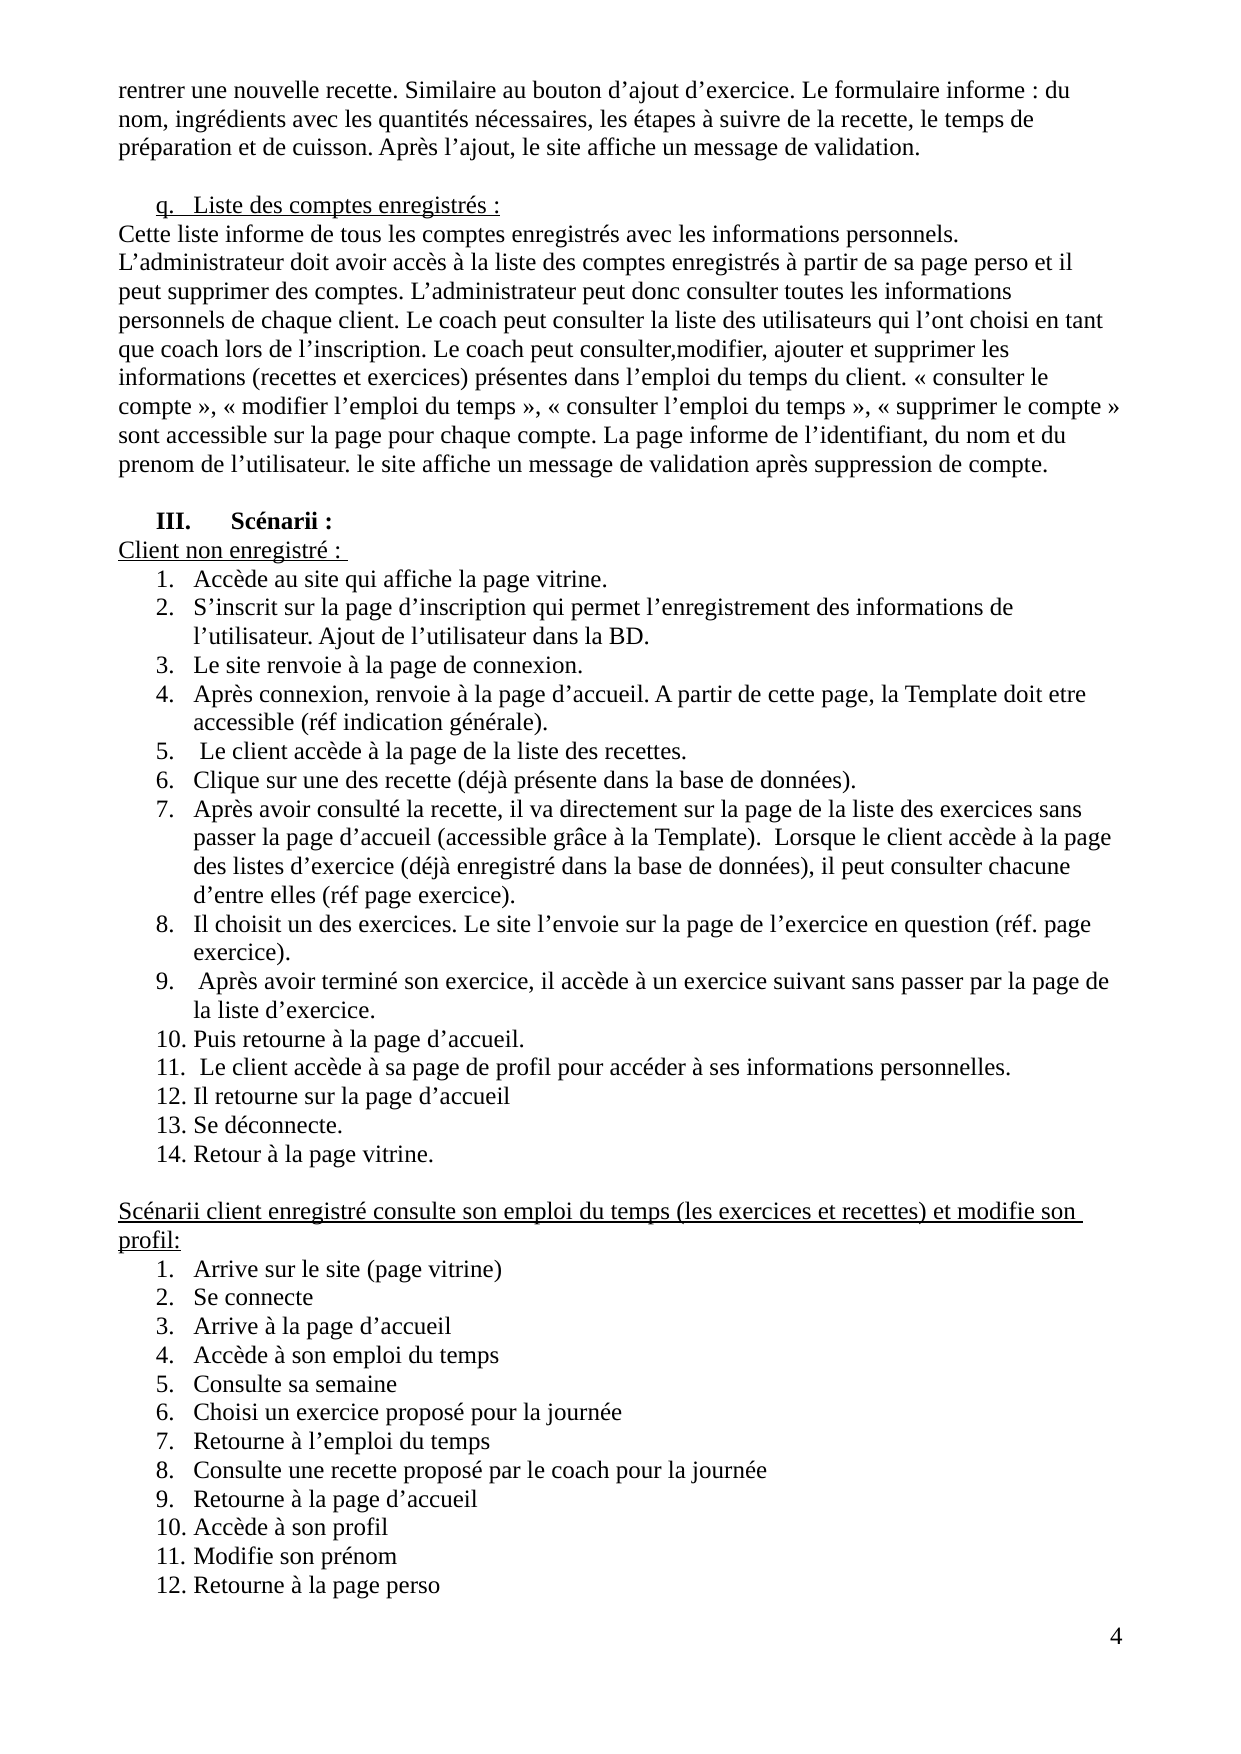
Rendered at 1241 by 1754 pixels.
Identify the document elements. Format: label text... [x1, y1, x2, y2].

list Après avoir terminé son exercice, il accède à un exercice suivant sans passer par la page de la liste d’exercice. [156, 966, 1122, 1024]
list Retourne à la page perso [156, 1570, 1122, 1599]
list Le client accède à la page de la liste des recettes. [156, 736, 1122, 765]
list Clique sur une des recette (déjà présente dans la base de données). [156, 765, 1122, 794]
list Puis retourne à la page d’accueil. [156, 1024, 1122, 1052]
text Scénarii client enregistré consulte son emploi du temps (les exercices et recettes) et modifie son profil: [118, 1196, 1122, 1254]
list Il choisit un des exercices. Le site l’envoie sur la page de l’exercice en question (réf. page exercice). [156, 909, 1122, 966]
list Retourne à l’emploi du temps [156, 1426, 1122, 1455]
list Choisi un exercice proposé pour la journée [156, 1397, 1122, 1426]
list Consulte sa semaine [156, 1369, 1122, 1397]
list Le client accède à sa page de profil pour accéder à ses informations personnelles. [156, 1052, 1122, 1081]
text Client non enregistré : [118, 535, 1122, 564]
list Après connexion, renvoie à la page d’accueil. A partir de cette page, la Template doit etre accessible (réf indication générale). [156, 679, 1122, 736]
list Scénarii : [156, 506, 1122, 535]
list Consulte une recette proposé par le coach pour la journée [156, 1455, 1122, 1484]
text Cette liste informe de tous les comptes enregistrés avec les informations personnels. L’administrateur doit avoir accès à la liste des comptes enregistrés à partir de sa page perso et il peut supprimer des comptes. L’administrateur peut donc consulter toutes les informations personnels de chaque client. Le coach peut consulter la liste des utilisateurs qui l’ont choisi en tant que coach lors de l’inscription. Le coach peut consulter,modifier, ajouter et supprimer les informations (recettes et exercices) présentes dans l’emploi du temps du client. « consulter le compte », « modifier l’emploi du temps », « consulter l’emploi du temps », « supprimer le compte » sont accessible sur la page pour chaque compte. La page informe de l’identifiant, du nom et du prenom de l’utilisateur. le site affiche un message de validation après suppression de compte. [118, 219, 1122, 477]
list Il retourne sur la page d’accueil [156, 1081, 1122, 1110]
list Se connecte [156, 1282, 1122, 1311]
list Accède à son profil [156, 1512, 1122, 1541]
list S’inscrit sur la page d’inscription qui permet l’enregistrement des informations de l’utilisateur. Ajout de l’utilisateur dans la BD. [156, 592, 1122, 650]
list Retourne à la page d’accueil [156, 1484, 1122, 1512]
list Accède au site qui affiche la page vitrine. [156, 564, 1122, 592]
text rentrer une nouvelle recette. Similaire au bouton d’ajout d’exercice. Le formulaire informe : du nom, ingrédients avec les quantités nécessaires, les étapes à suivre de la recette, le temps de préparation et de cuisson. Après l’ajout, le site affiche un message de validation. [118, 75, 1122, 161]
list Se déconnecte. [156, 1110, 1122, 1139]
list Liste des comptes enregistrés : [156, 190, 1122, 219]
list Retour à la page vitrine. [156, 1139, 1122, 1167]
list Après avoir consulté la recette, il va directement sur la page de la liste des exercices sans passer la page d’accueil (accessible grâce à la Template). Lorsque le client accède à la page des listes d’exercice (déjà enregistré dans la base de données), il peut consulter chacune d’entre elles (réf page exercice). [156, 794, 1122, 909]
list Modifie son prénom [156, 1541, 1122, 1570]
list Arrive sur le site (page vitrine) [156, 1254, 1122, 1282]
list Accède à son emploi du temps [156, 1340, 1122, 1369]
list Arrive à la page d’accueil [156, 1311, 1122, 1340]
list Le site renvoie à la page de connexion. [156, 650, 1122, 679]
